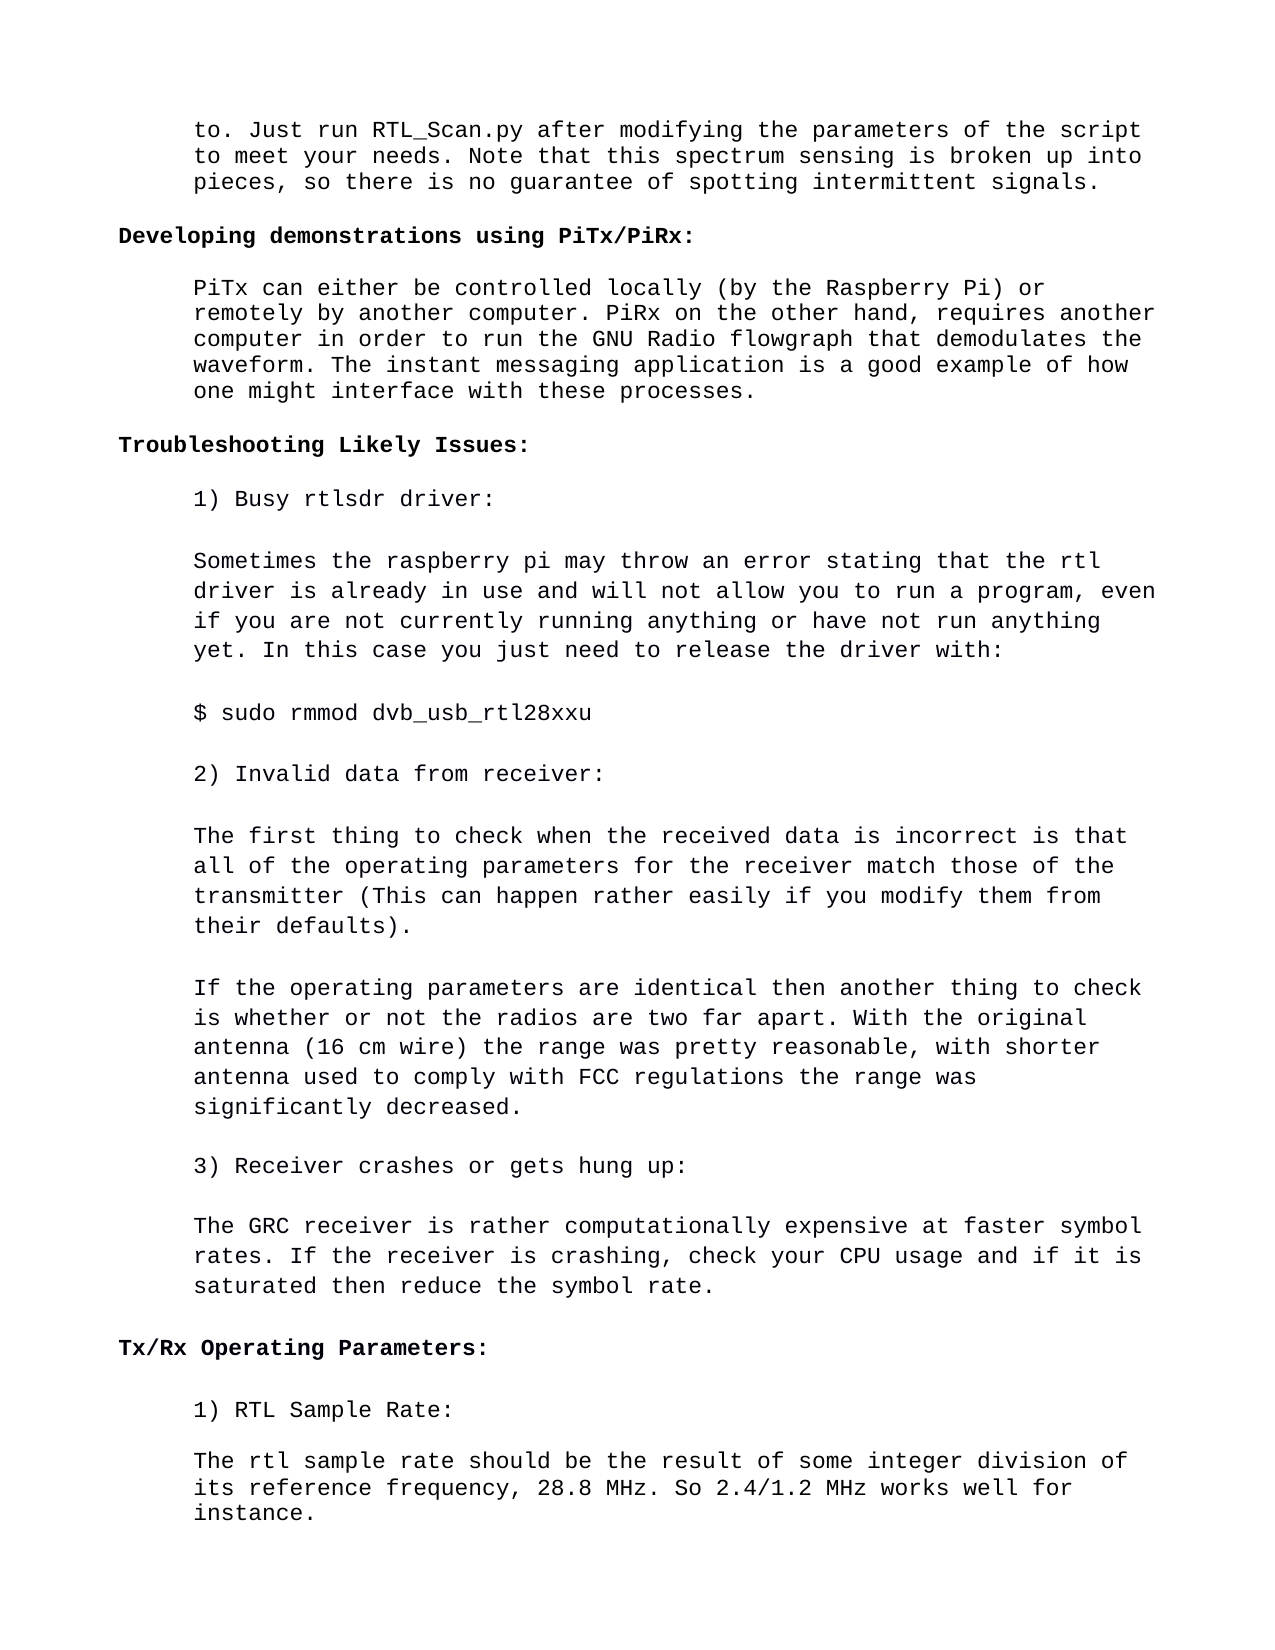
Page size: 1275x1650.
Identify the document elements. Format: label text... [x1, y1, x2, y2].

text 3) Receiver crashes or gets hung up: [193, 1155, 1157, 1181]
text $ sudo rmmod dvb_usb_rtl28xxu [193, 701, 1157, 727]
text The rtl sample rate should be the result of some integer division of its reference frequency, 28.8 MHz. So 2.4/1.2 MHz works well for instance. [193, 1450, 1157, 1528]
text If the operating parameters are identical then another thing to check is whether or not the radios are two far apart. With the original antenna (16 cm wire) the range was pretty reasonable, with shorter antenna used to comply with FCC regulations the range was significantly decreased. [193, 976, 1157, 1121]
text Sometimes the raspberry pi may throw an error stating that the rtl driver is already in use and will not allow you to run a program, even if you are not currently running anything or have not run anything yet. In this case you just need to release the driver with: [193, 549, 1157, 665]
text Troubleshooting Likely Issues: [118, 433, 1157, 459]
text 1) Busy rtlsdr driver: [193, 487, 1157, 513]
text Tx/Rx Operating Parameters: [118, 1336, 1157, 1362]
text PiTx can either be controlled locally (by the Raspberry Pi) or remotely by another computer. PiRx on the other hand, requires another computer in order to run the GNU Radio flowgraph that demodulates the waveform. The instant messaging application is a good example of how one might interface with these processes. [193, 276, 1157, 406]
text 2) Invalid data from receiver: [193, 763, 1157, 789]
text to. Just run RTL_Scan.py after modifying the parameters of the script to meet your needs. Note that this spectrum sensing is broken up into pieces, so there is no guarantee of spotting intermittent signals. [193, 118, 1157, 196]
text Developing demonstrations using PiTx/PiRx: [118, 224, 1157, 250]
text The first thing to check when the received data is incorrect is that all of the operating parameters for the receiver match those of the transmitter (This can happen rather easily if you modify them from their defaults). [193, 825, 1157, 940]
text The GRC receiver is rather computationally expensive at faster symbol rates. If the receiver is crashing, check your CPU usage and if it is saturated then reduce the symbol rate. [193, 1214, 1157, 1300]
text 1) RTL Sample Rate: [193, 1398, 1157, 1424]
